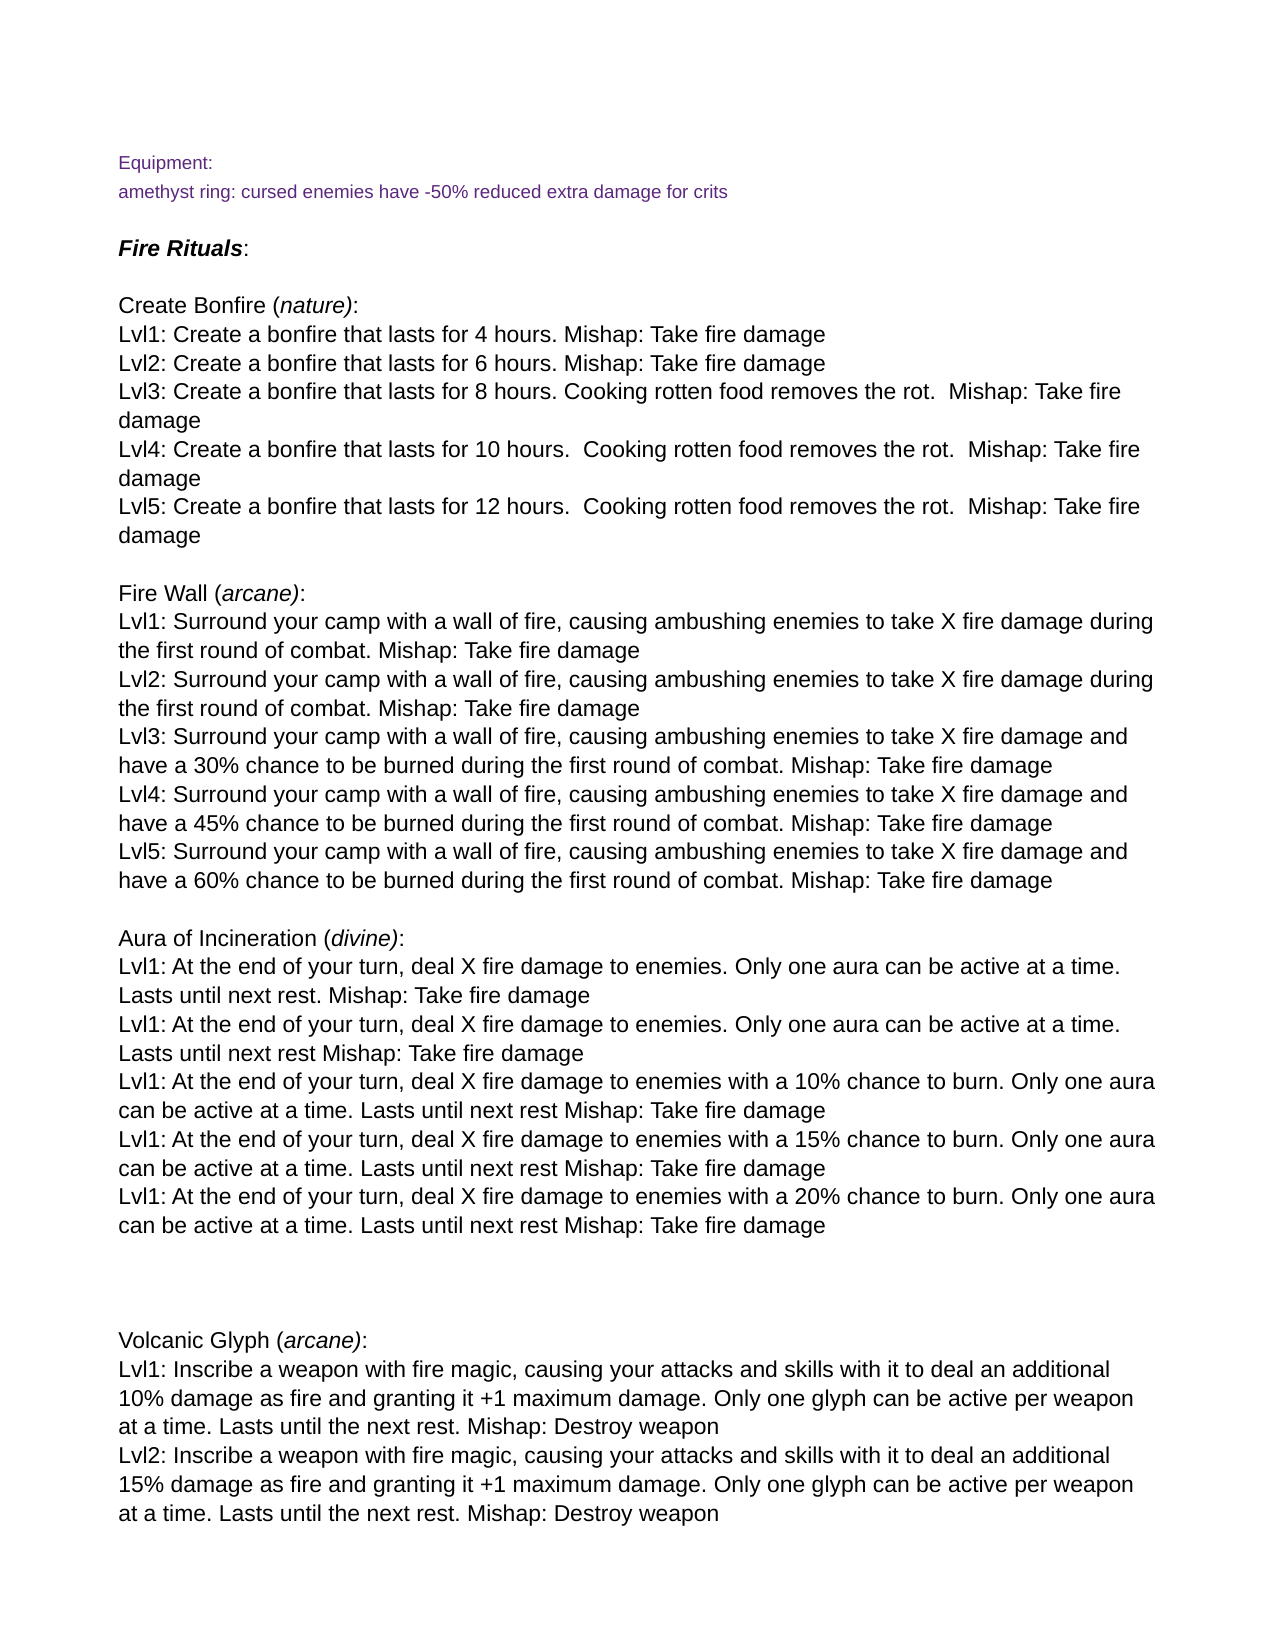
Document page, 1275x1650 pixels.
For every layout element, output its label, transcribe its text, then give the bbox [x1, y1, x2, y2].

text amethyst ring: cursed enemies have -50% reduced extra damage for crits [118, 176, 1157, 204]
text Equipment: [118, 147, 1157, 176]
text Fire Rituals: Create Bonfire (nature): Lvl1: Create a bonfire that lasts for 4 hours. Mishap: Take fire damage Lvl2: Create a bonfire that lasts for 6 hours. Mishap: Take fire damage Lvl3: Create a bonfire that lasts for 8 hours. Cooking rotten food removes the rot. Mishap: Take fire damage Lvl4: Create a bonfire that lasts for 10 hours. Cooking rotten food removes the rot. Mishap: Take fire damage Lvl5: Create a bonfire that lasts for 12 hours. Cooking rotten food removes the rot. Mishap: Take fire damage Fire Wall (arcane): Lvl1: Surround your camp with a wall of fire, causing ambushing enemies to take X fire damage during the first round of combat. Mishap: Take fire damage Lvl2: Surround your camp with a wall of fire, causing ambushing enemies to take X fire damage during the first round of combat. Mishap: Take fire damage Lvl3: Surround your camp with a wall of fire, causing ambushing enemies to take X fire damage and have a 30% chance to be burned during the first round of combat. Mishap: Take fire damage Lvl4: Surround your camp with a wall of fire, causing ambushing enemies to take X fire damage and have a 45% chance to be burned during the first round of combat. Mishap: Take fire damage Lvl5: Surround your camp with a wall of fire, causing ambushing enemies to take X fire damage and have a 60% chance to be burned during the first round of combat. Mishap: Take fire damage Aura of Incineration (divine): Lvl1: At the end of your turn, deal X fire damage to enemies. Only one aura can be active at a time. Lasts until next rest. Mishap: Take fire damage Lvl1: At the end of your turn, deal X fire damage to enemies. Only one aura can be active at a time. Lasts until next rest Mishap: Take fire damage Lvl1: At the end of your turn, deal X fire damage to enemies with a 10% chance to burn. Only one aura can be active at a time. Lasts until next rest Mishap: Take fire damage Lvl1: At the end of your turn, deal X fire damage to enemies with a 15% chance to burn. Only one aura can be active at a time. Lasts until next rest Mishap: Take fire damage Lvl1: At the end of your turn, deal X fire damage to enemies with a 20% chance to burn. Only one aura can be active at a time. Lasts until next rest Mishap: Take fire damage Volcanic Glyph (arcane): Lvl1: Inscribe a weapon with fire magic, causing your attacks and skills with it to deal an additional 10% damage as fire and granting it +1 maximum damage. Only one glyph can be active per weapon at a time. Lasts until the next rest. Mishap: Destroy weapon Lvl2: Inscribe a weapon with fire magic, causing your attacks and skills with it to deal an additional 15% damage as fire and granting it +1 maximum damage. Only one glyph can be active per weapon at a time. Lasts until the next rest. Mishap: Destroy weapon [118, 233, 1157, 1527]
